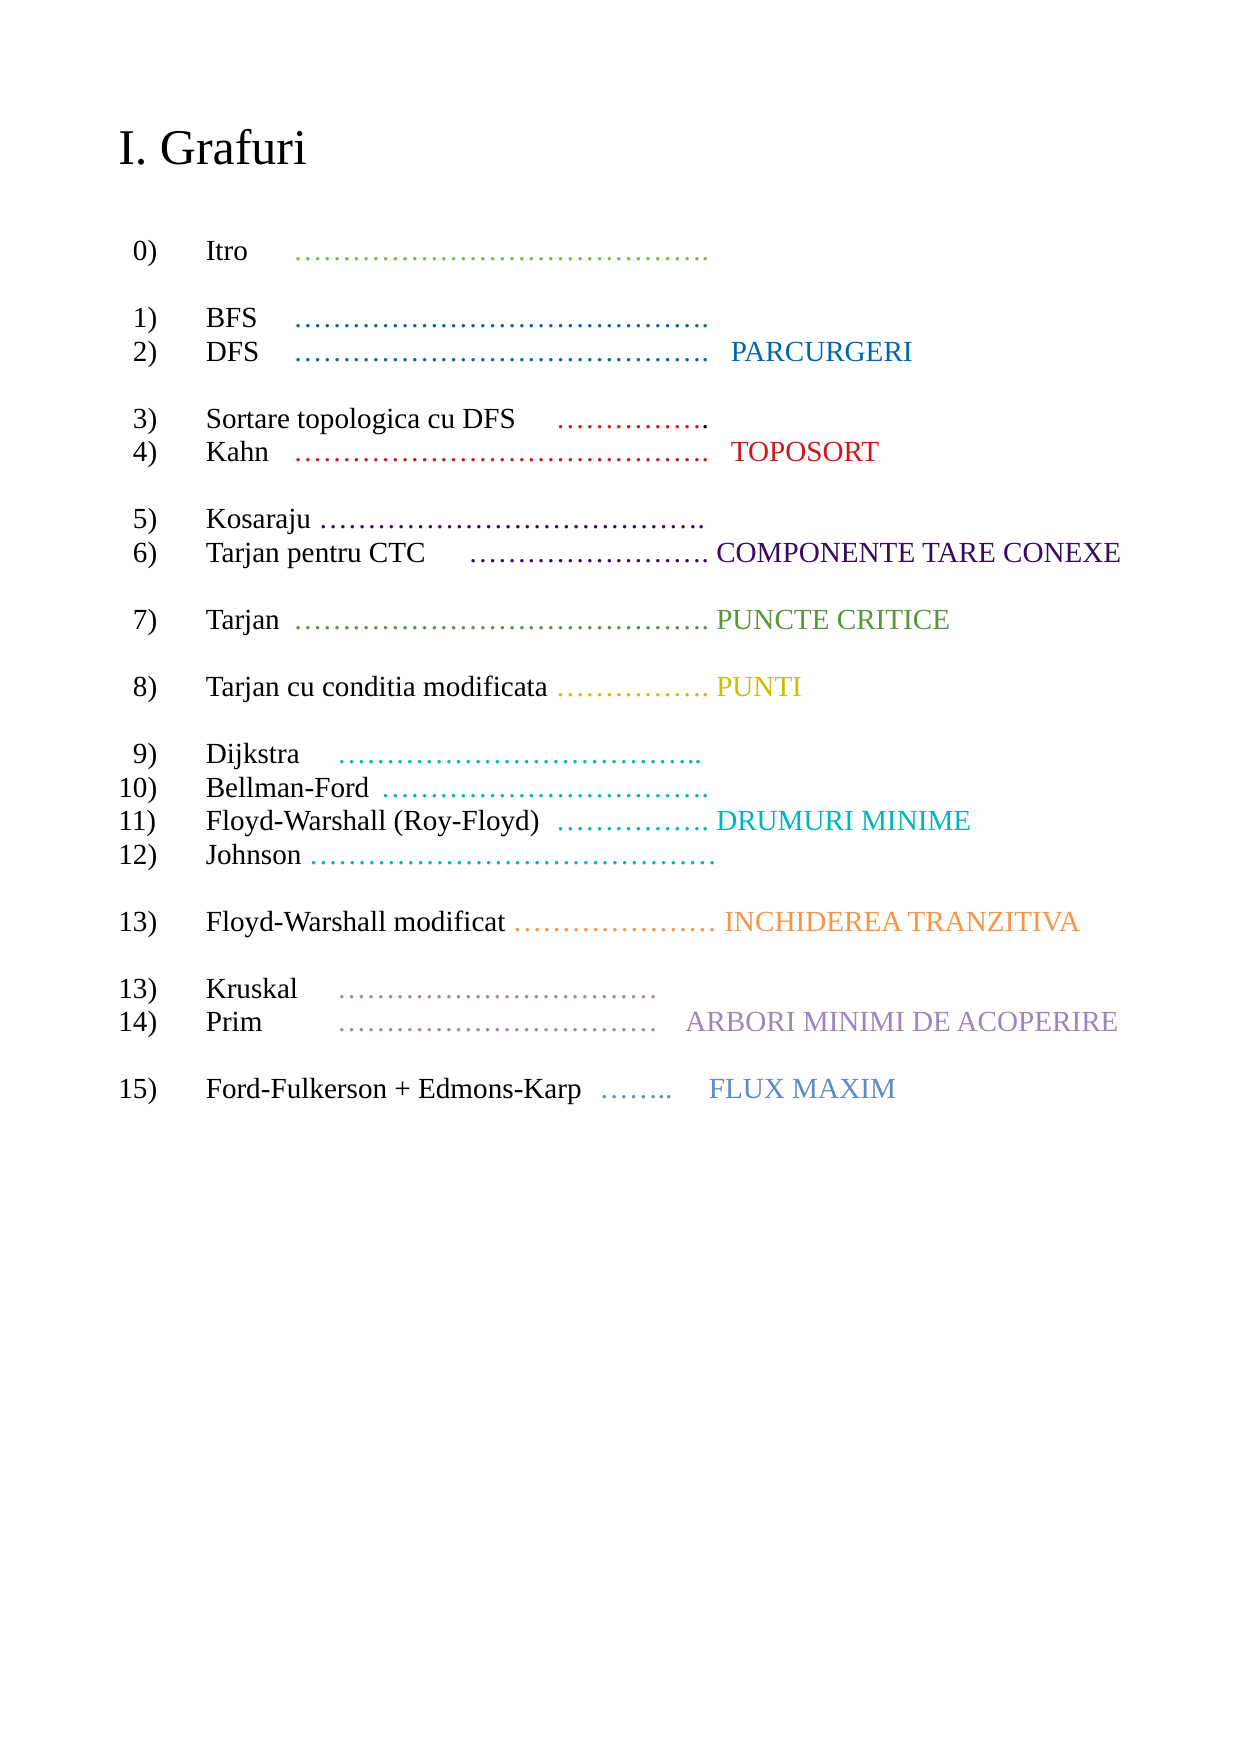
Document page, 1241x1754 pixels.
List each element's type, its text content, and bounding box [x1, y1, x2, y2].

text 15) Ford-Fulkerson + Edmons-Karp …….. FLUX MAXIM [118, 1072, 1122, 1105]
text I. Grafuri [118, 118, 1122, 176]
text 4) Kahn ……………………………………. TOPOSORT [118, 434, 1122, 468]
text 3) Sortare topologica cu DFS ……………. [118, 401, 1122, 434]
text 5) Kosaraju …………………………………. [118, 501, 1122, 535]
text 11) Floyd-Warshall (Roy-Floyd) ……………. DRUMURI MINIME [118, 803, 1122, 837]
text 0) Itro ……………………………………. [118, 233, 1122, 267]
text 10) Bellman-Ford ……………………………. [118, 770, 1122, 803]
text 6) Tarjan pentru CTC ……………………. COMPONENTE TARE CONEXE [118, 535, 1122, 568]
text 13) Floyd-Warshall modificat ………………… INCHIDEREA TRANZITIVA [118, 904, 1122, 937]
text 2) DFS ……………………………………. PARCURGERI [118, 334, 1122, 367]
text 12) Johnson …………………………………… [118, 837, 1122, 870]
text 13) Kruskal …………………………… [118, 971, 1122, 1004]
text 8) Tarjan cu conditia modificata ……………. PUNTI [118, 669, 1122, 703]
text 1) BFS ……………………………………. [118, 300, 1122, 334]
text 14) Prim …………………………… ARBORI MINIMI DE ACOPERIRE [118, 1004, 1122, 1038]
text 9) Dijkstra ……………………………….. [118, 736, 1122, 770]
text 7) Tarjan ……………………………………. PUNCTE CRITICE [118, 602, 1122, 636]
